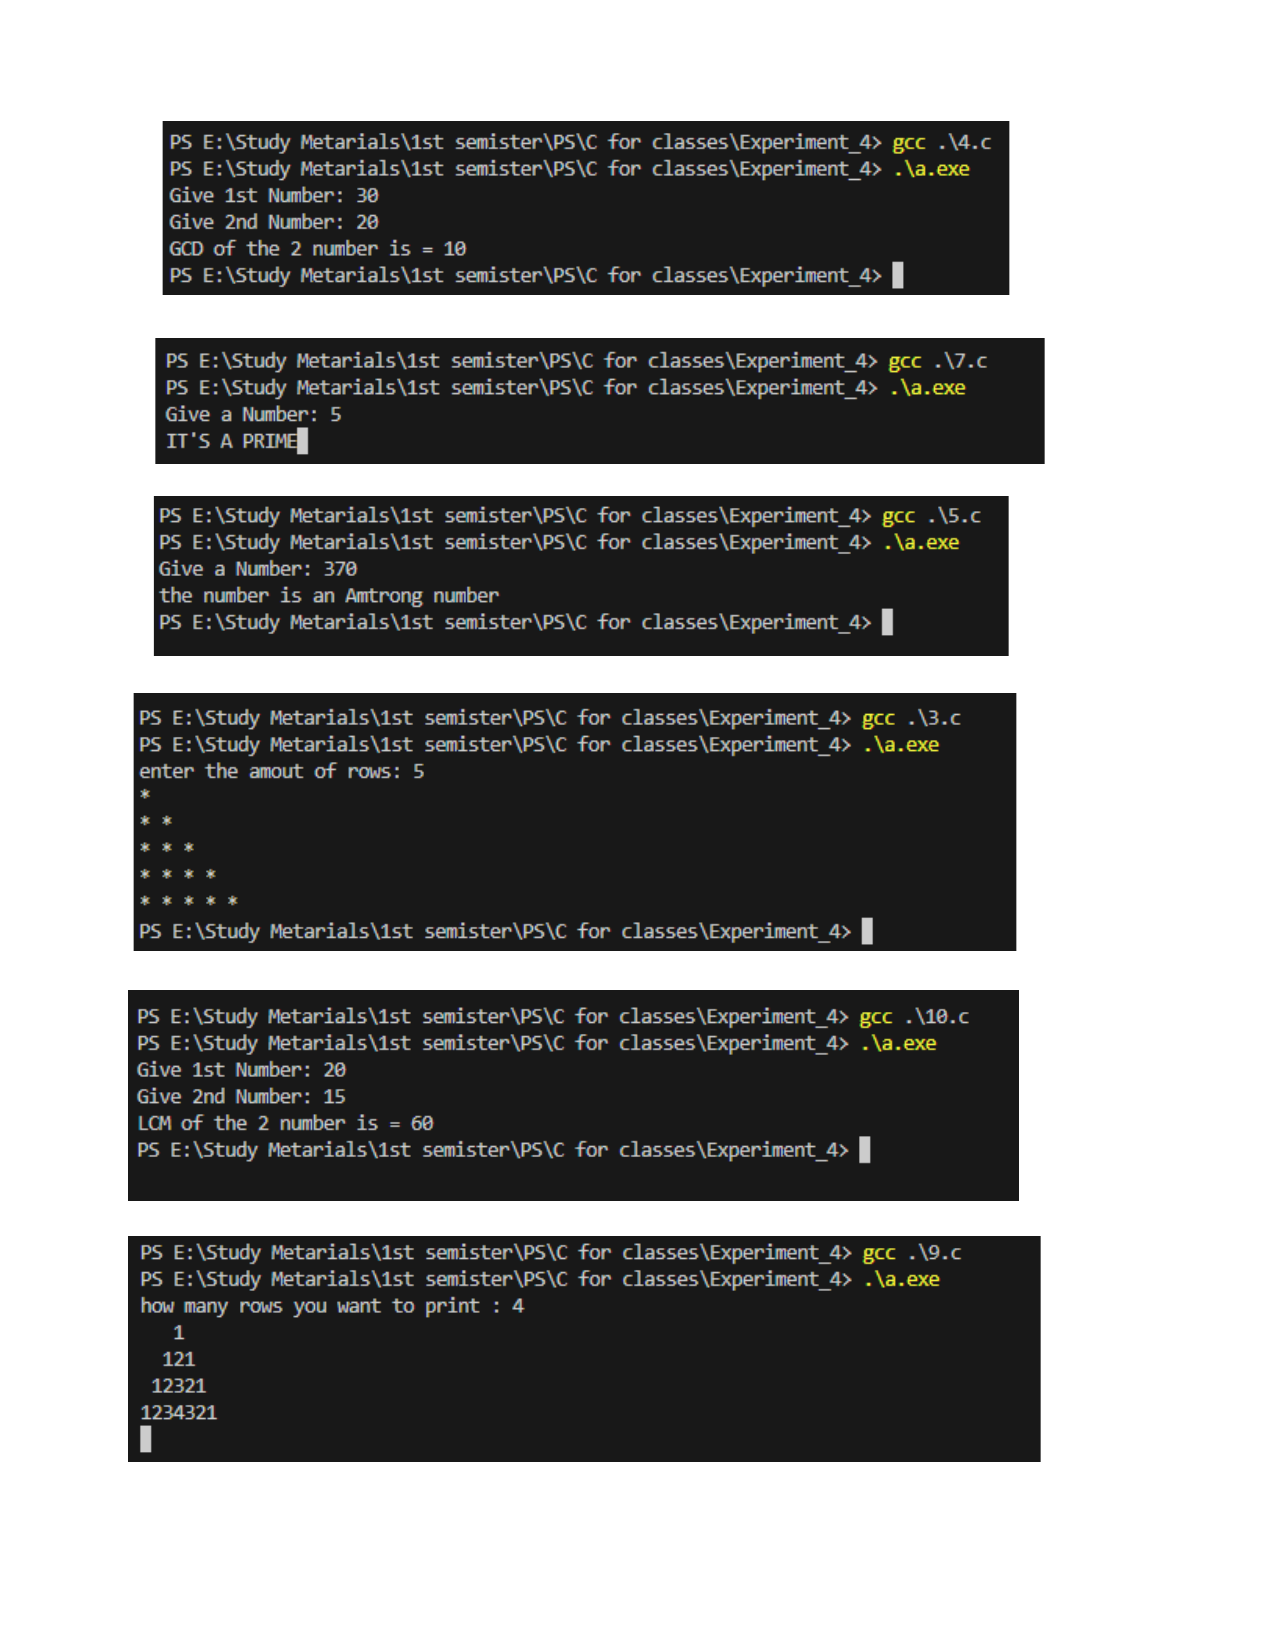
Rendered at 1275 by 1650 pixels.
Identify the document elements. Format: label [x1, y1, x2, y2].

picture [128, 1236, 1041, 1462]
picture [133, 693, 1017, 951]
picture [153, 496, 1009, 656]
picture [155, 338, 1045, 464]
picture [162, 121, 1010, 295]
picture [128, 990, 1019, 1201]
